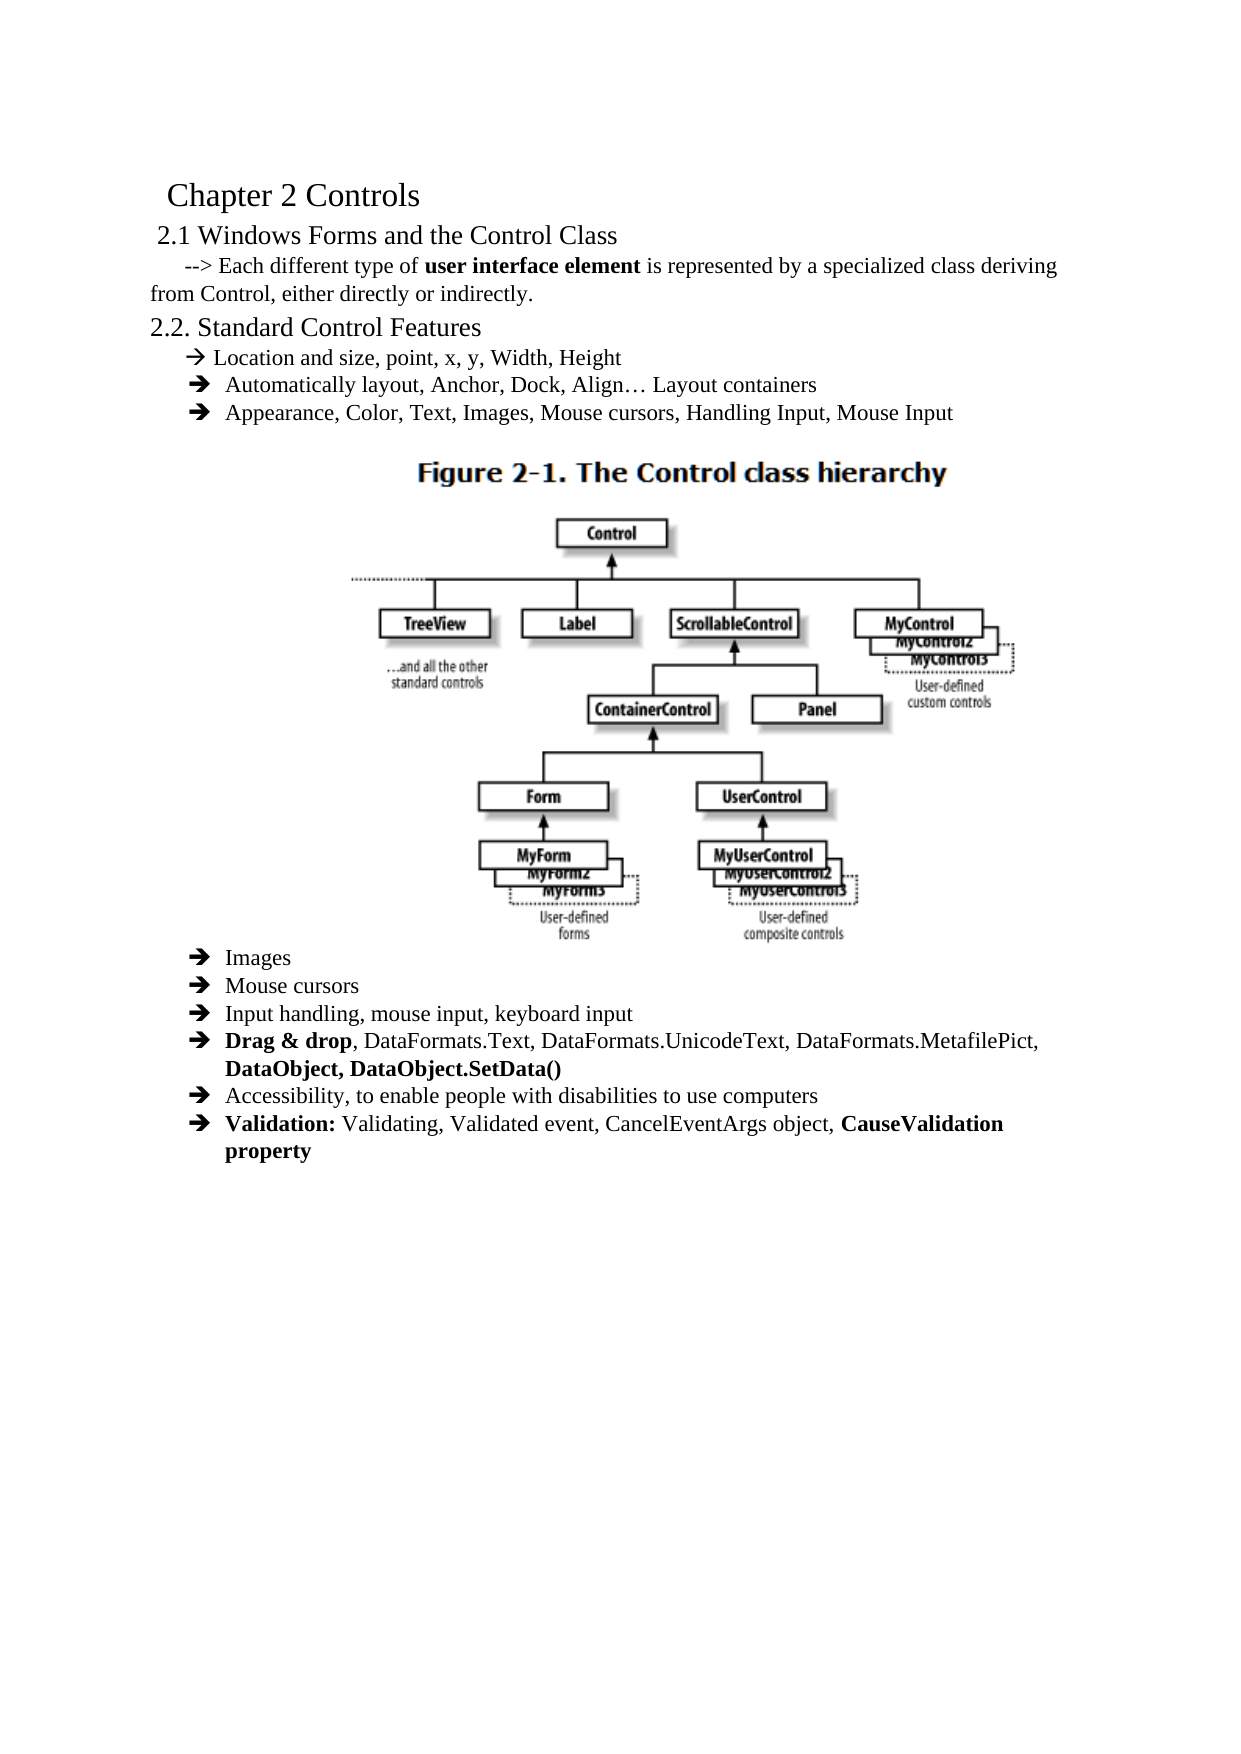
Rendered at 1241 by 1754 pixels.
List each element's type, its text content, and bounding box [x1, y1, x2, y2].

list Drag & drop, DataFormats.Text, DataFormats.UnicodeText, DataFormats.MetafilePict, DataObject, DataObject.SetData() [187, 1027, 1090, 1081]
list Automatically layout, Anchor, Dock, Align… Layout containers [187, 372, 1090, 398]
subtitle Chapter 2 Controls [150, 175, 1090, 213]
picture [291, 426, 1074, 966]
text --> Each different type of user interface element is represented by a specialized class deriving from Control, either directly or indirectly. [150, 252, 1090, 306]
list Images [187, 427, 1090, 971]
list Input handling, mouse input, keyboard input [187, 999, 1090, 1026]
list Appearance, Color, Text, Images, Mouse cursors, Handling Input, Mouse Input [187, 399, 1090, 426]
subtitle 2.2. Standard Control Features [150, 311, 1090, 342]
list Validation: Validating, Validated event, CancelEventArgs object, CauseValidation property [187, 1110, 1090, 1164]
list Accessibility, to enable people with disabilities to use computers [187, 1082, 1090, 1109]
subtitle 2.1 Windows Forms and the Control Class [150, 219, 1090, 251]
text  Location and size, point, x, y, Width, Height [150, 344, 1090, 370]
list Mouse cursors [187, 972, 1090, 998]
